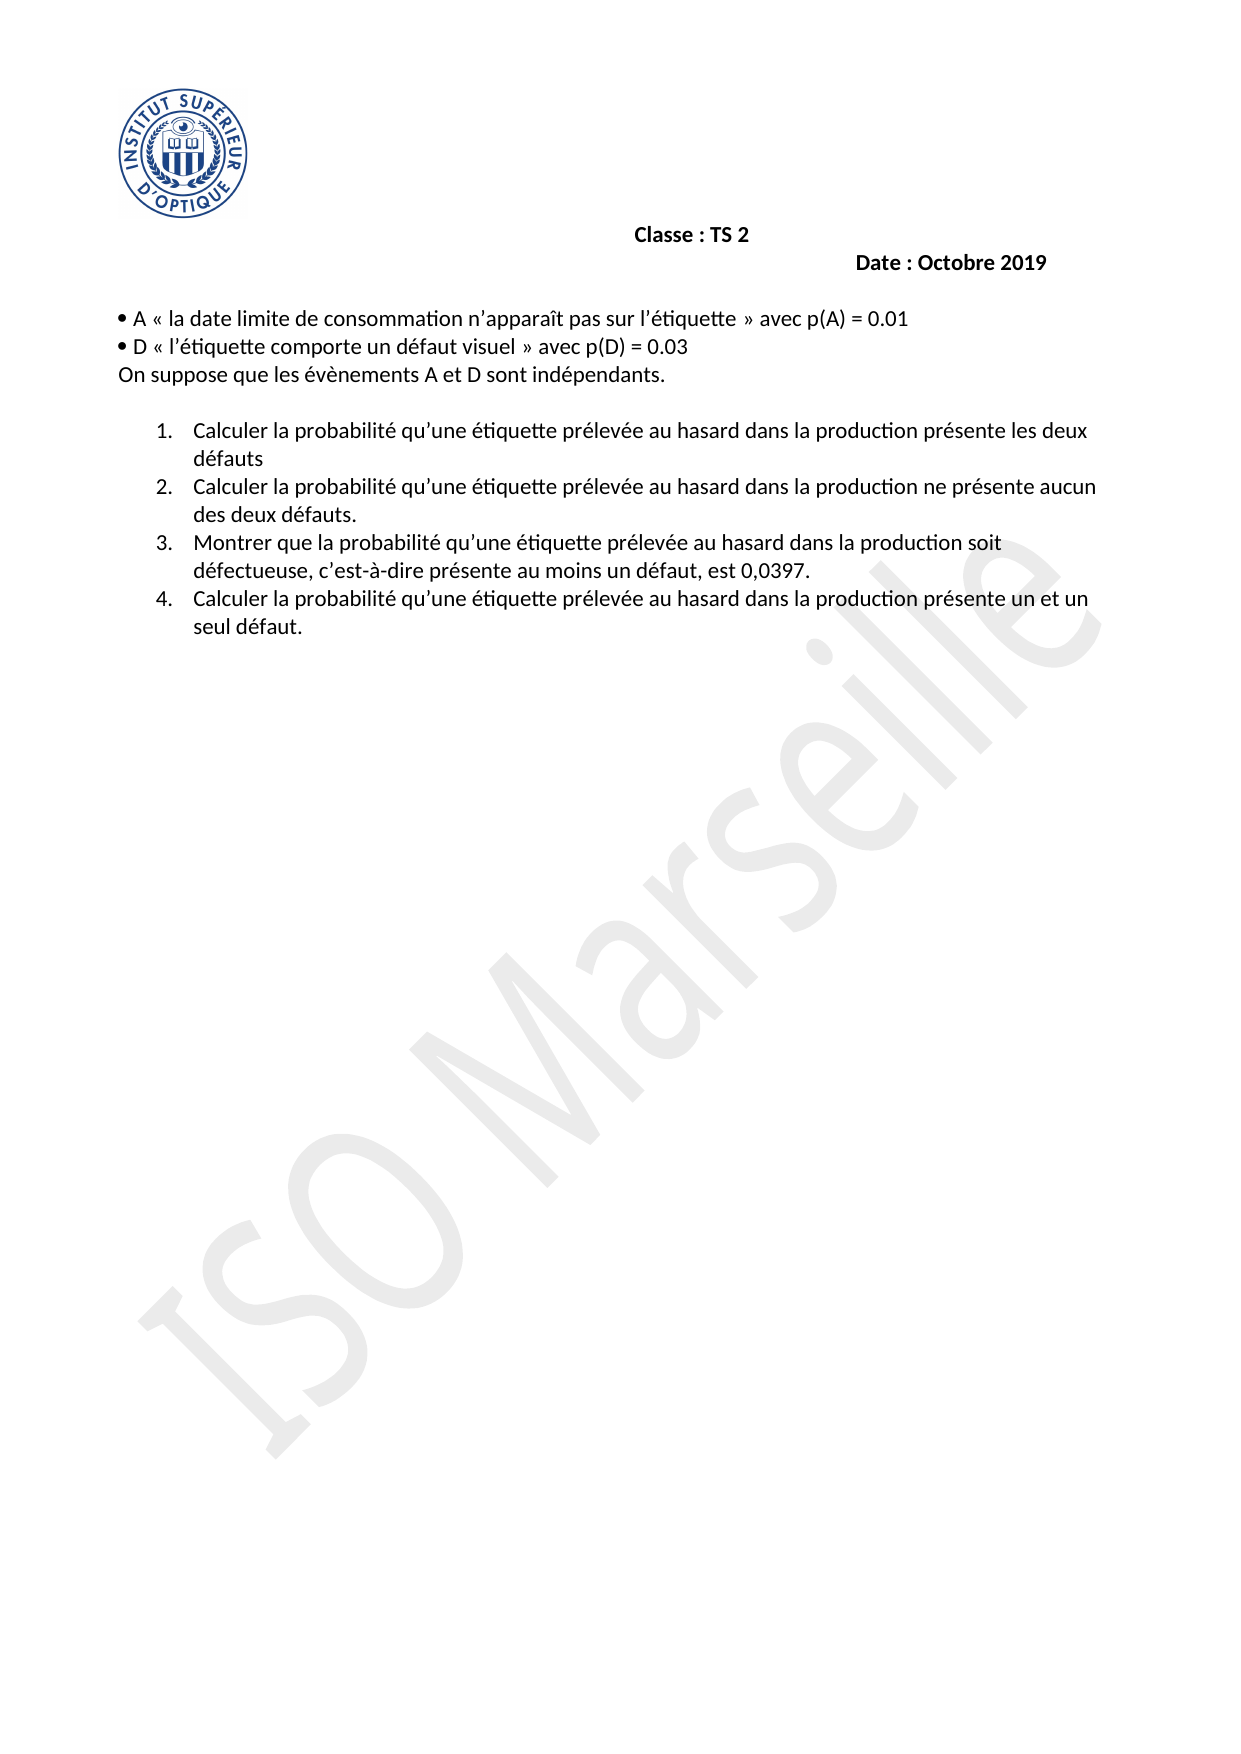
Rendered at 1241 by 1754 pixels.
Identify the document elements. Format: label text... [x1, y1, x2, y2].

list Calculer la probabilité qu’une étiquette prélevée au hasard dans la production présente un et un seul défaut. [156, 584, 1122, 640]
text  A « la date limite de consommation n’apparaît pas sur l’étiquette » avec p(A) = 0.01 [118, 304, 1122, 332]
list Calculer la probabilité qu’une étiquette prélevée au hasard dans la production présente les deux défauts [156, 416, 1122, 472]
list Montrer que la probabilité qu’une étiquette prélevée au hasard dans la production soit défectueuse, c’est-à-dire présente au moins un défaut, est 0,0397. [156, 528, 1122, 584]
text  D « l’étiquette comporte un défaut visuel » avec p(D) = 0.03 [118, 332, 1122, 360]
text On suppose que les évènements A et D sont indépendants. [118, 360, 1122, 388]
list Calculer la probabilité qu’une étiquette prélevée au hasard dans la production ne présente aucun des deux défauts. [156, 472, 1122, 528]
picture [118, 88, 248, 219]
